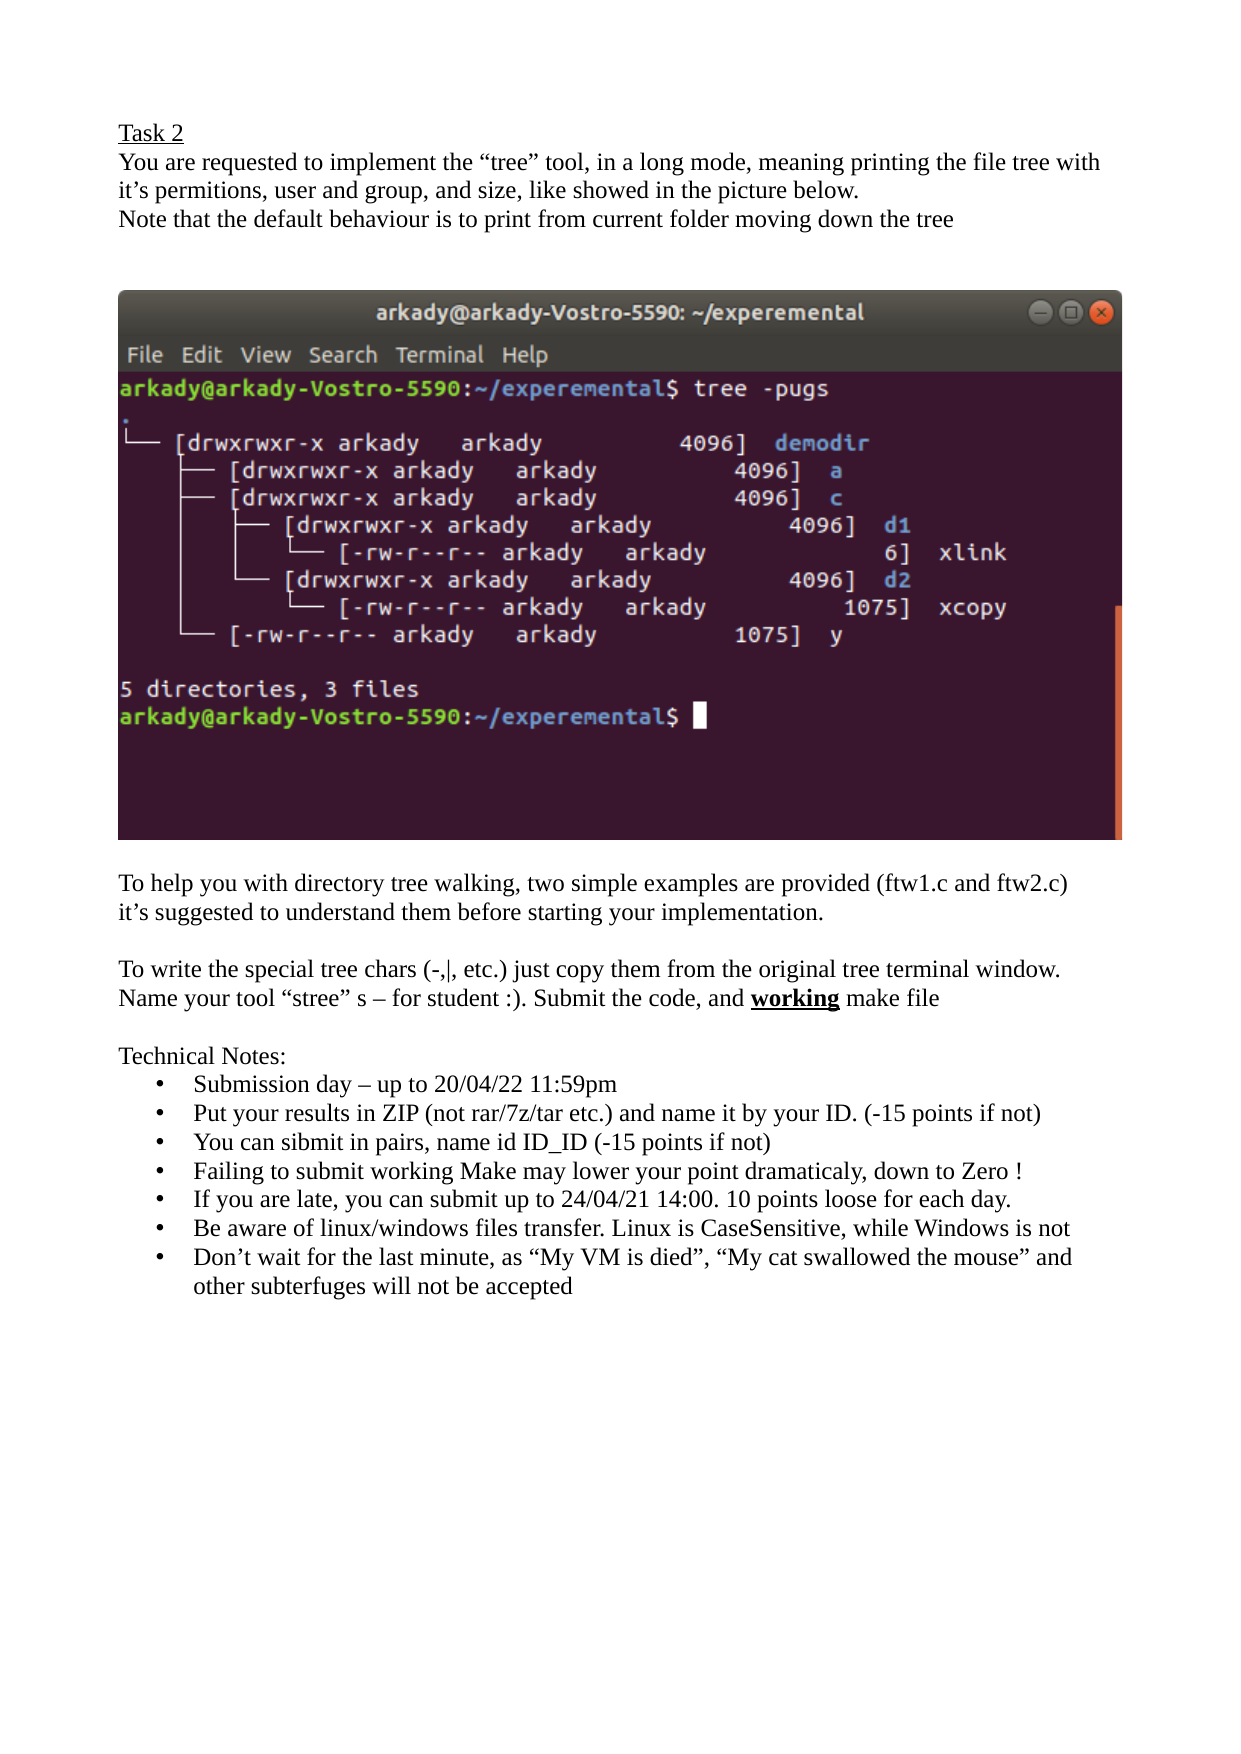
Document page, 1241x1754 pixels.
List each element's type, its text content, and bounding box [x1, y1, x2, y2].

list If you are late, you can submit up to 24/04/21 14:00. 10 points loose for each day. [156, 1184, 1122, 1213]
list Put your results in ZIP (not rar/7z/tar etc.) and name it by your ID. (-15 points if not) [156, 1098, 1122, 1127]
text Technical Notes: [118, 1041, 1122, 1069]
text Task 2 [118, 118, 1122, 147]
list Be aware of linux/windows files transfer. Linux is CaseSensitive, while Windows is not [156, 1213, 1122, 1242]
list Don’t wait for the last minute, as “My VM is died”, “My cat swallowed the mouse” and other subterfuges will not be accepted [156, 1242, 1122, 1299]
text To write the special tree chars (-,|, etc.) just copy them from the original tree terminal window. [118, 954, 1122, 983]
text Name your tool “stree” s – for student :). Submit the code, and working make file [118, 983, 1122, 1012]
picture [118, 290, 1123, 840]
text it’s suggested to understand them before starting your implementation. [118, 897, 1122, 926]
list Failing to submit working Make may lower your point dramaticaly, down to Zero ! [156, 1156, 1122, 1184]
list You can sibmit in pairs, name id ID_ID (-15 points if not) [156, 1127, 1122, 1156]
list Submission day – up to 20/04/22 11:59pm [156, 1069, 1122, 1098]
text To help you with directory tree walking, two simple examples are provided (ftw1.c and ftw2.c) [118, 868, 1122, 897]
text Note that the default behaviour is to print from current folder moving down the tree [118, 204, 1122, 233]
text You are requested to implement the “tree” tool, in a long mode, meaning printing the file tree with it’s permitions, user and group, and size, like showed in the picture below. [118, 147, 1122, 204]
